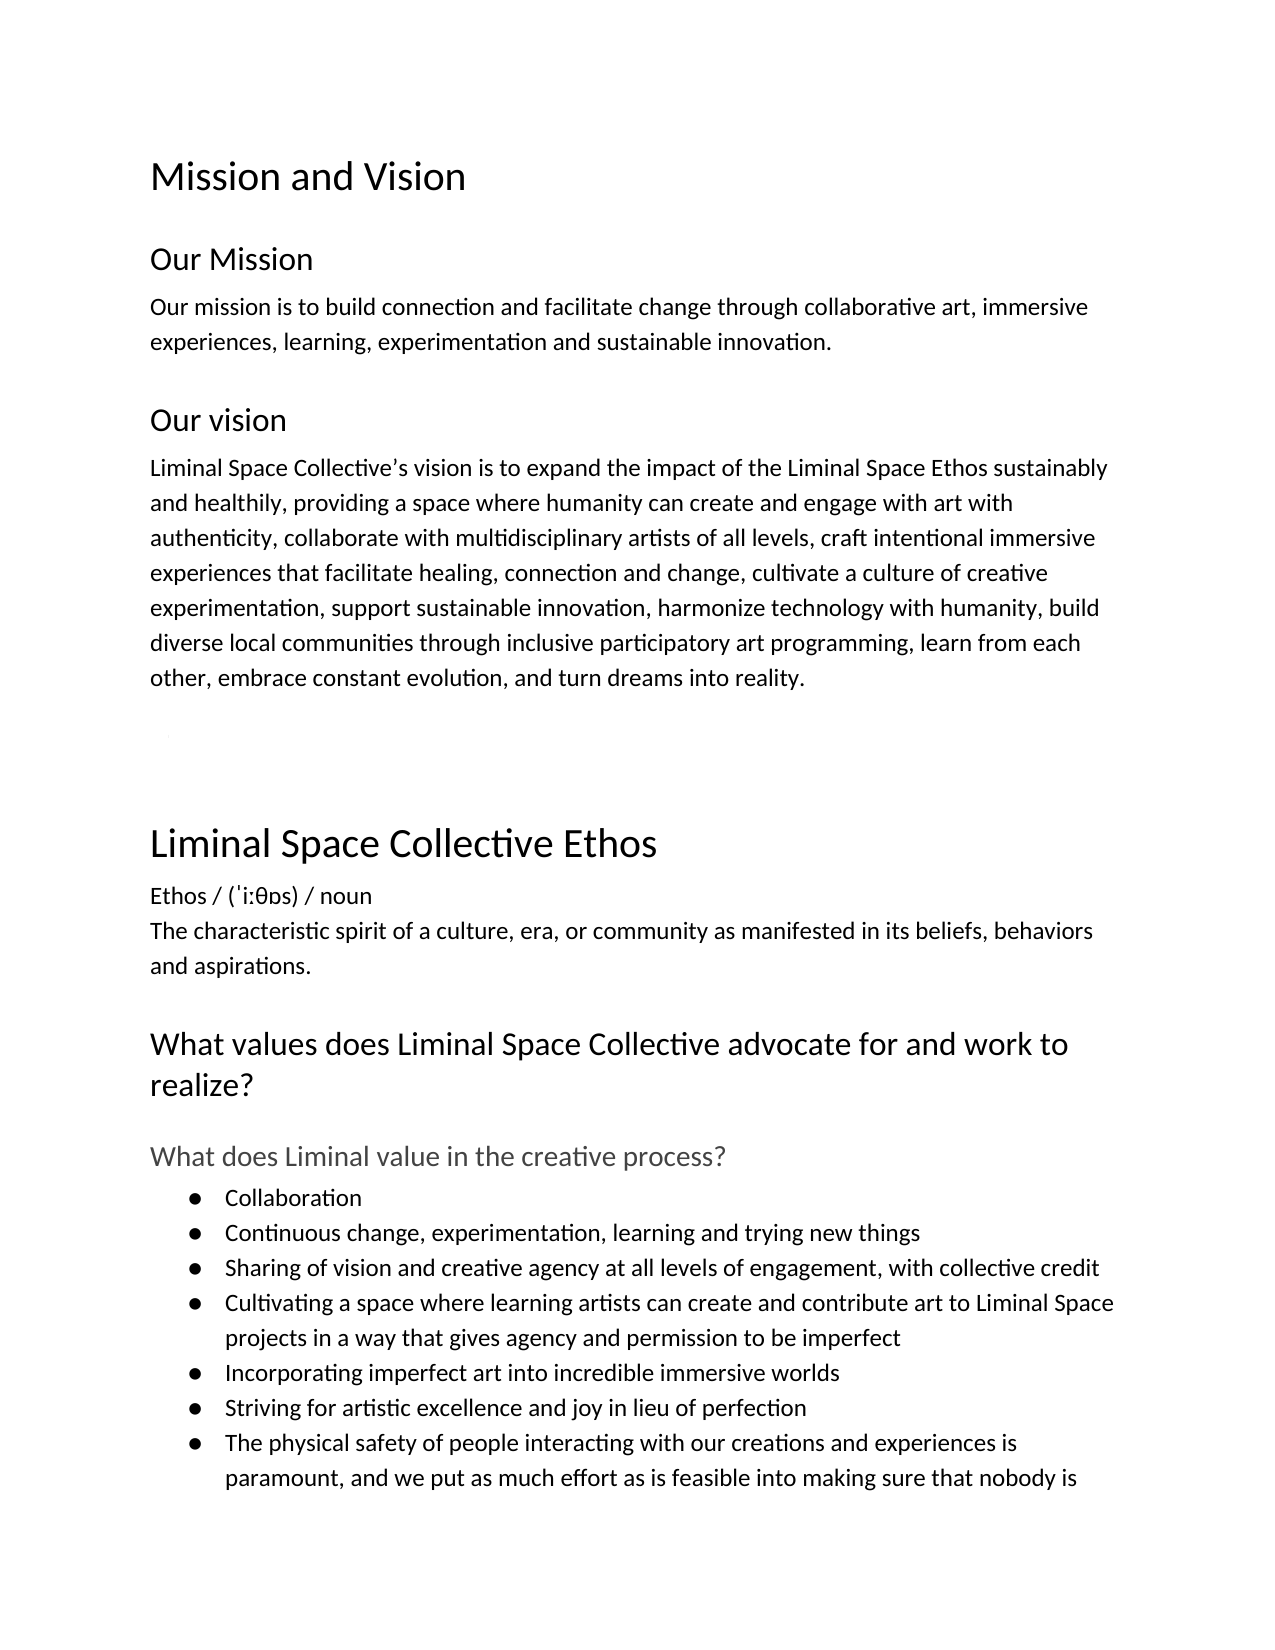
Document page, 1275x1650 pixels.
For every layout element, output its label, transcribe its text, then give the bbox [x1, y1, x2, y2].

subtitle Our Mission [150, 238, 1125, 279]
list The physical safety of people interacting with our creations and experiences is paramount, and we put as much effort as is feasible into making sure that nobody is [187, 1427, 1125, 1492]
list Cultivating a space where learning artists can create and contribute art to Liminal Space projects in a way that gives agency and permission to be imperfect [187, 1287, 1125, 1352]
text Our mission is to build connection and facilitate change through collaborative art, immersive experiences, learning, experimentation and sustainable innovation. [150, 292, 1125, 357]
list Striving for artistic excellence and joy in lieu of perfection [187, 1392, 1125, 1422]
list Continuous change, experimentation, learning and trying new things [187, 1217, 1125, 1247]
subtitle Liminal Space Collective Ethos [150, 817, 1125, 868]
list Incorporating imperfect art into incredible immersive worlds [187, 1357, 1125, 1387]
text Liminal Space Collective’s vision is to expand the impact of the Liminal Space Ethos sustainably and healthily, providing a space where humanity can create and engage with art with authenticity, collaborate with multidisciplinary artists of all levels, craft intentional immersive experiences that facilitate healing, connection and change, cultivate a culture of creative experimentation, support sustainable innovation, harmonize technology with humanity, build diverse local communities through inclusive participatory art programming, learn from each other, embrace constant evolution, and turn dreams into reality. [150, 452, 1125, 693]
list Collaboration [187, 1182, 1125, 1212]
text The characteristic spirit of a culture, era, or community as manifested in its beliefs, behaviors and aspirations. [150, 916, 1125, 981]
subtitle Our vision [150, 399, 1125, 440]
list Sharing of vision and creative agency at all levels of engagement, with collective credit [187, 1252, 1125, 1282]
subtitle What values does Liminal Space Collective advocate for and work to realize? [150, 1023, 1125, 1104]
subtitle What does Liminal value in the creative process? [150, 1138, 1125, 1173]
text Ethos / (ˈiːθɒs) / noun [150, 881, 1125, 911]
subtitle Mission and Vision [150, 150, 1125, 201]
